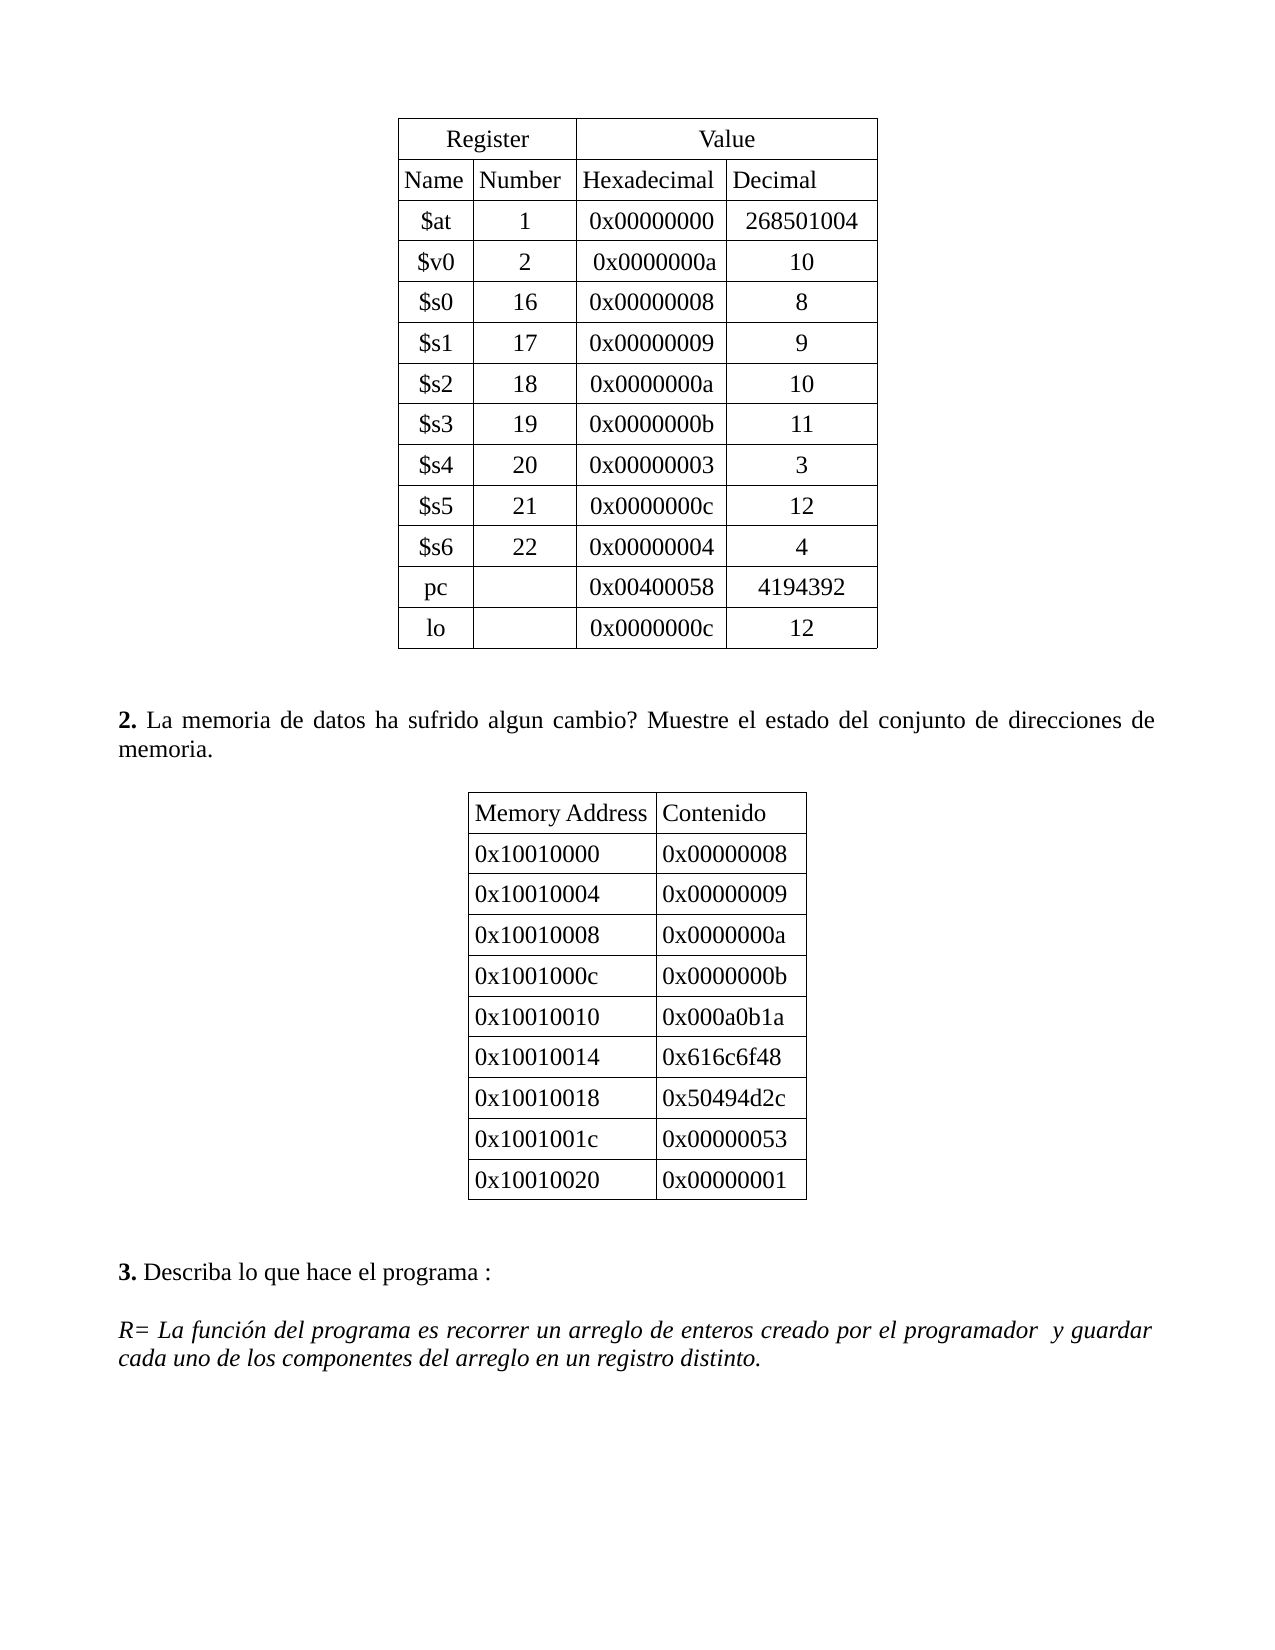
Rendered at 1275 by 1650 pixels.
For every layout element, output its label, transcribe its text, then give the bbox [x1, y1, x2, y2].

table_cell 0x1001001c [469, 1119, 656, 1158]
table_cell Decimal [727, 160, 877, 199]
table_cell 0x00400058 [577, 567, 726, 607]
table_cell 0x10010020 [469, 1160, 656, 1199]
table_cell 4194392 [727, 567, 877, 607]
table_cell 0x00000003 [577, 445, 726, 485]
table_header Register [399, 119, 576, 159]
table_cell 2 [474, 241, 576, 281]
table_cell 11 [727, 404, 877, 444]
table_cell 20 [474, 445, 576, 485]
table_cell 0x10010004 [469, 874, 656, 914]
table_cell 0x0000000b [577, 404, 726, 444]
table_cell 16 [474, 282, 576, 322]
table_header Value [577, 119, 877, 159]
table_header Memory Address [469, 793, 656, 833]
table_cell 0x0000000a [577, 241, 726, 281]
table_cell $s5 [399, 486, 473, 525]
table_cell 0x1001000c [469, 956, 656, 996]
table_cell [474, 608, 576, 648]
table_cell 0x00000000 [577, 201, 726, 240]
table_cell 9 [727, 323, 877, 362]
table_cell 0x00000053 [657, 1119, 806, 1158]
table_cell 0x00000008 [657, 834, 806, 873]
table_cell $s4 [399, 445, 473, 485]
table_cell 10 [727, 241, 877, 281]
table_cell 0x000a0b1a [657, 997, 806, 1036]
table_cell 0x10010010 [469, 997, 656, 1036]
text 2. La memoria de datos ha sufrido algun cambio? Muestre el estado del conjunto de direcciones de memoria. [118, 706, 1157, 763]
table_cell 3 [727, 445, 877, 485]
text R= La función del programa es recorrer un arreglo de enteros creado por el programador y guardar cada uno de los componentes del arreglo en un registro distinto. [118, 1315, 1157, 1372]
table_cell Name [399, 160, 473, 199]
table_cell 22 [474, 526, 576, 566]
table_cell 0x10010018 [469, 1078, 656, 1118]
table_cell 0x0000000a [577, 364, 726, 403]
table_cell 0x00000009 [657, 874, 806, 914]
table_cell 0x00000004 [577, 526, 726, 566]
table_cell lo [399, 608, 473, 648]
table_cell $s2 [399, 364, 473, 403]
table_cell 12 [727, 486, 877, 525]
table_cell Hexadecimal [577, 160, 726, 199]
table_header Contenido [657, 793, 806, 833]
table_cell 0x10010014 [469, 1037, 656, 1077]
table_cell 19 [474, 404, 576, 444]
table_cell $s0 [399, 282, 473, 322]
table_cell 0x50494d2c [657, 1078, 806, 1118]
table_cell $s6 [399, 526, 473, 566]
table_cell 17 [474, 323, 576, 362]
table_cell 268501004 [727, 201, 877, 240]
text 3. Describa lo que hace el programa : [118, 1257, 1157, 1286]
table_cell 0x00000009 [577, 323, 726, 362]
table_cell 0x10010000 [469, 834, 656, 873]
table_cell $s3 [399, 404, 473, 444]
table_cell 0x616c6f48 [657, 1037, 806, 1077]
table_cell 12 [727, 608, 877, 648]
table_cell $at [399, 201, 473, 240]
table_cell 18 [474, 364, 576, 403]
table_cell 0x00000008 [577, 282, 726, 322]
table_cell 4 [727, 526, 877, 566]
table_cell [474, 567, 576, 607]
table_cell 0x0000000b [657, 956, 806, 996]
table_cell 0x0000000c [577, 486, 726, 525]
table_cell 1 [474, 201, 576, 240]
table_cell 0x0000000c [577, 608, 726, 648]
table_cell 8 [727, 282, 877, 322]
table_cell pc [399, 567, 473, 607]
table_cell $s1 [399, 323, 473, 362]
table_cell 0x00000001 [657, 1160, 806, 1199]
table_cell $v0 [399, 241, 473, 281]
table_cell 0x0000000a [657, 915, 806, 955]
table_cell Number [474, 160, 576, 199]
table_cell 0x10010008 [469, 915, 656, 955]
table_cell 21 [474, 486, 576, 525]
table_cell 10 [727, 364, 877, 403]
